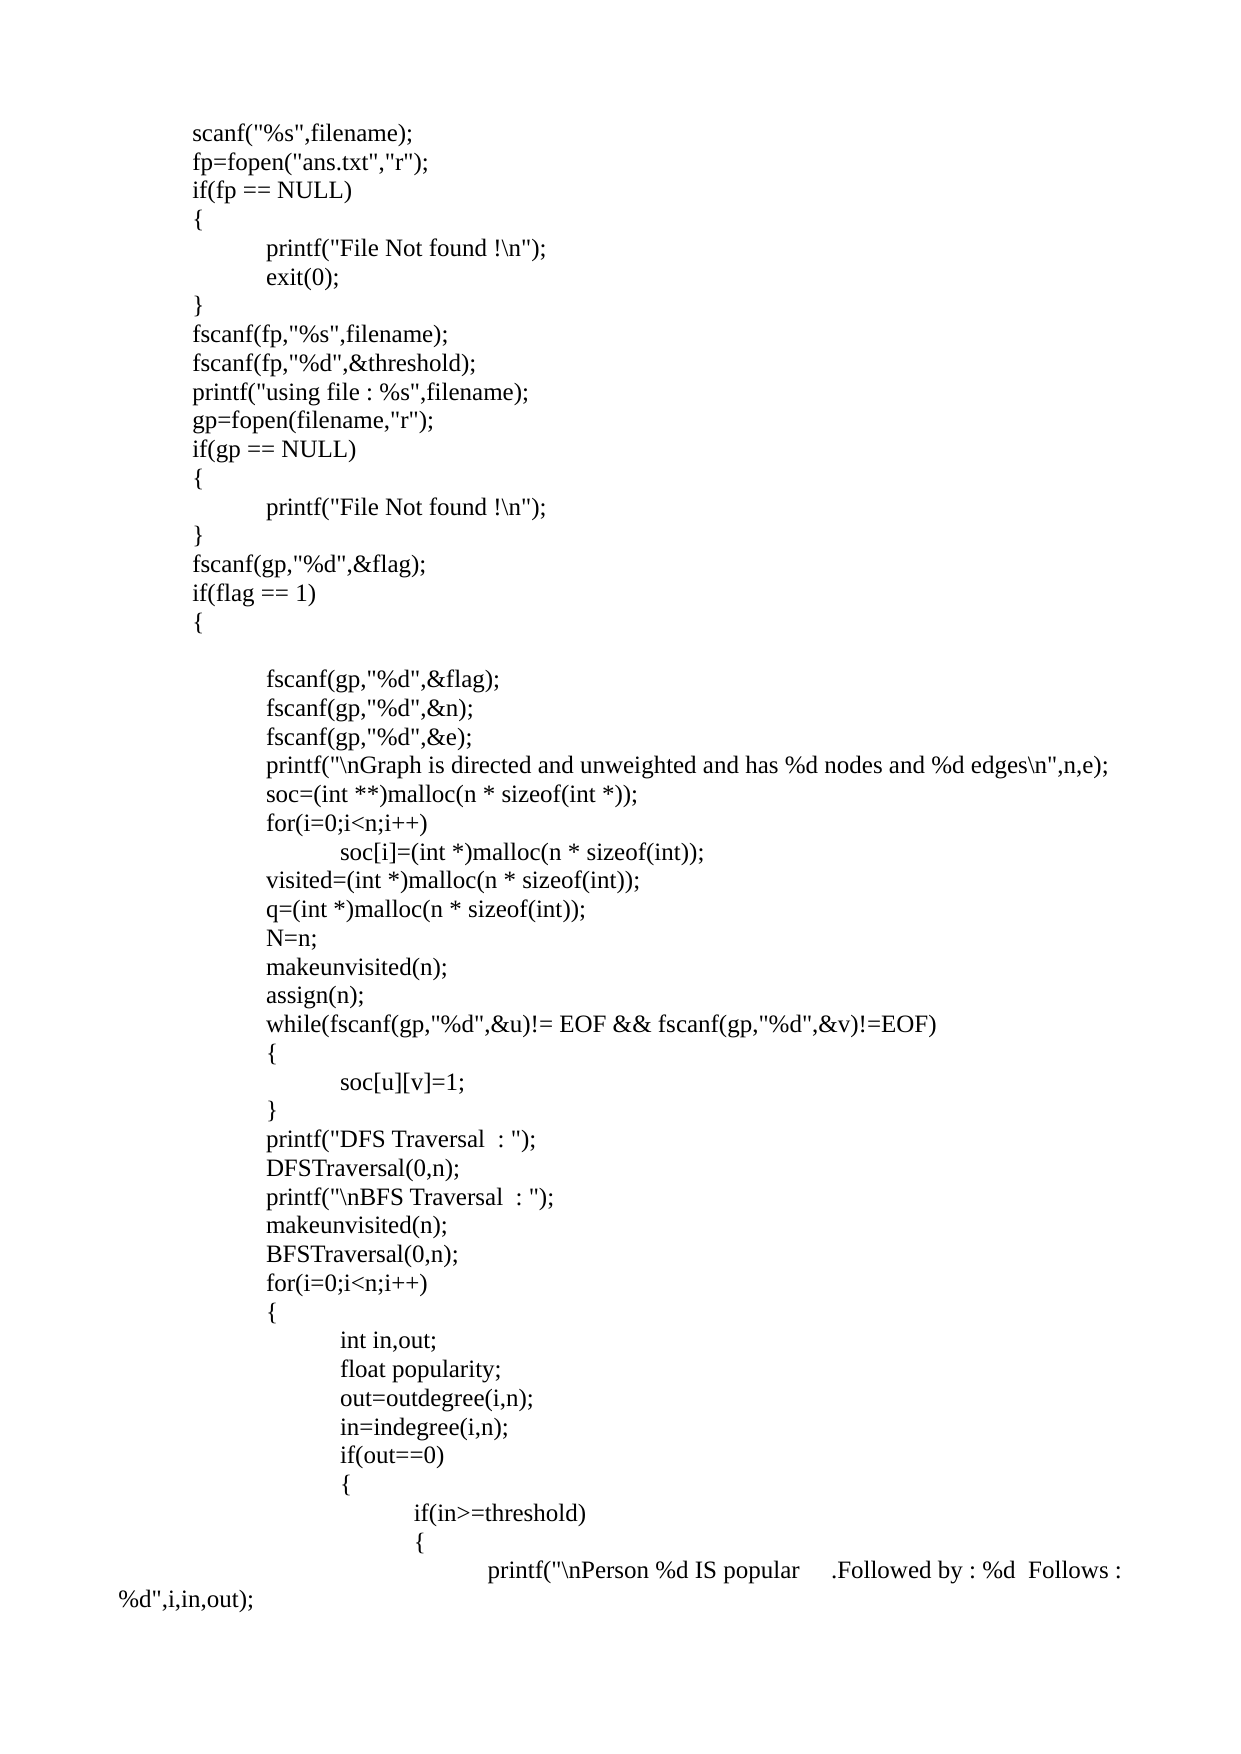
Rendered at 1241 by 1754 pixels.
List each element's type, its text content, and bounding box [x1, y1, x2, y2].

text BFSTraversal(0,n); [118, 1239, 1122, 1268]
text { [118, 204, 1122, 233]
text printf("\nPerson %d IS popular .Followed by : %d Follows : %d",i,in,out); [118, 1556, 1122, 1613]
text fscanf(fp,"%d",&threshold); [118, 348, 1122, 377]
text fscanf(fp,"%s",filename); [118, 319, 1122, 348]
text q=(int *)malloc(n * sizeof(int)); [118, 894, 1122, 923]
text scanf("%s",filename); [118, 118, 1122, 147]
text { [118, 463, 1122, 492]
text fscanf(gp,"%d",&flag); [118, 664, 1122, 693]
text soc[u][v]=1; [118, 1067, 1122, 1096]
text if(in>=threshold) [118, 1498, 1122, 1527]
text if(out==0) [118, 1441, 1122, 1469]
text makeunvisited(n); [118, 952, 1122, 981]
text soc=(int **)malloc(n * sizeof(int *)); [118, 779, 1122, 808]
text { [118, 607, 1122, 636]
text for(i=0;i<n;i++) [118, 1268, 1122, 1297]
text fscanf(gp,"%d",&flag); [118, 549, 1122, 578]
text if(fp == NULL) [118, 176, 1122, 204]
text { [118, 1038, 1122, 1067]
text float popularity; [118, 1354, 1122, 1383]
text { [118, 1469, 1122, 1498]
text printf("\nBFS Traversal : "); [118, 1182, 1122, 1211]
text } [118, 521, 1122, 549]
text in=indegree(i,n); [118, 1412, 1122, 1441]
text N=n; [118, 923, 1122, 952]
text fp=fopen("ans.txt","r"); [118, 147, 1122, 176]
text int in,out; [118, 1326, 1122, 1354]
text for(i=0;i<n;i++) [118, 808, 1122, 837]
text makeunvisited(n); [118, 1211, 1122, 1239]
text printf("File Not found !\n"); [118, 492, 1122, 521]
text { [118, 1297, 1122, 1326]
text DFSTraversal(0,n); [118, 1153, 1122, 1182]
text printf("using file : %s",filename); [118, 377, 1122, 406]
text printf("DFS Traversal : "); [118, 1124, 1122, 1153]
text while(fscanf(gp,"%d",&u)!= EOF && fscanf(gp,"%d",&v)!=EOF) [118, 1009, 1122, 1038]
text } [118, 1096, 1122, 1124]
text } [118, 291, 1122, 319]
text exit(0); [118, 262, 1122, 291]
text out=outdegree(i,n); [118, 1383, 1122, 1412]
text if(flag == 1) [118, 578, 1122, 607]
text if(gp == NULL) [118, 434, 1122, 463]
text assign(n); [118, 981, 1122, 1009]
text fscanf(gp,"%d",&e); [118, 722, 1122, 751]
text soc[i]=(int *)malloc(n * sizeof(int)); [118, 837, 1122, 866]
text gp=fopen(filename,"r"); [118, 406, 1122, 434]
text fscanf(gp,"%d",&n); [118, 693, 1122, 722]
text printf("File Not found !\n"); [118, 233, 1122, 262]
text printf("\nGraph is directed and unweighted and has %d nodes and %d edges\n",n,e); [118, 751, 1122, 779]
text visited=(int *)malloc(n * sizeof(int)); [118, 866, 1122, 894]
text { [118, 1527, 1122, 1556]
